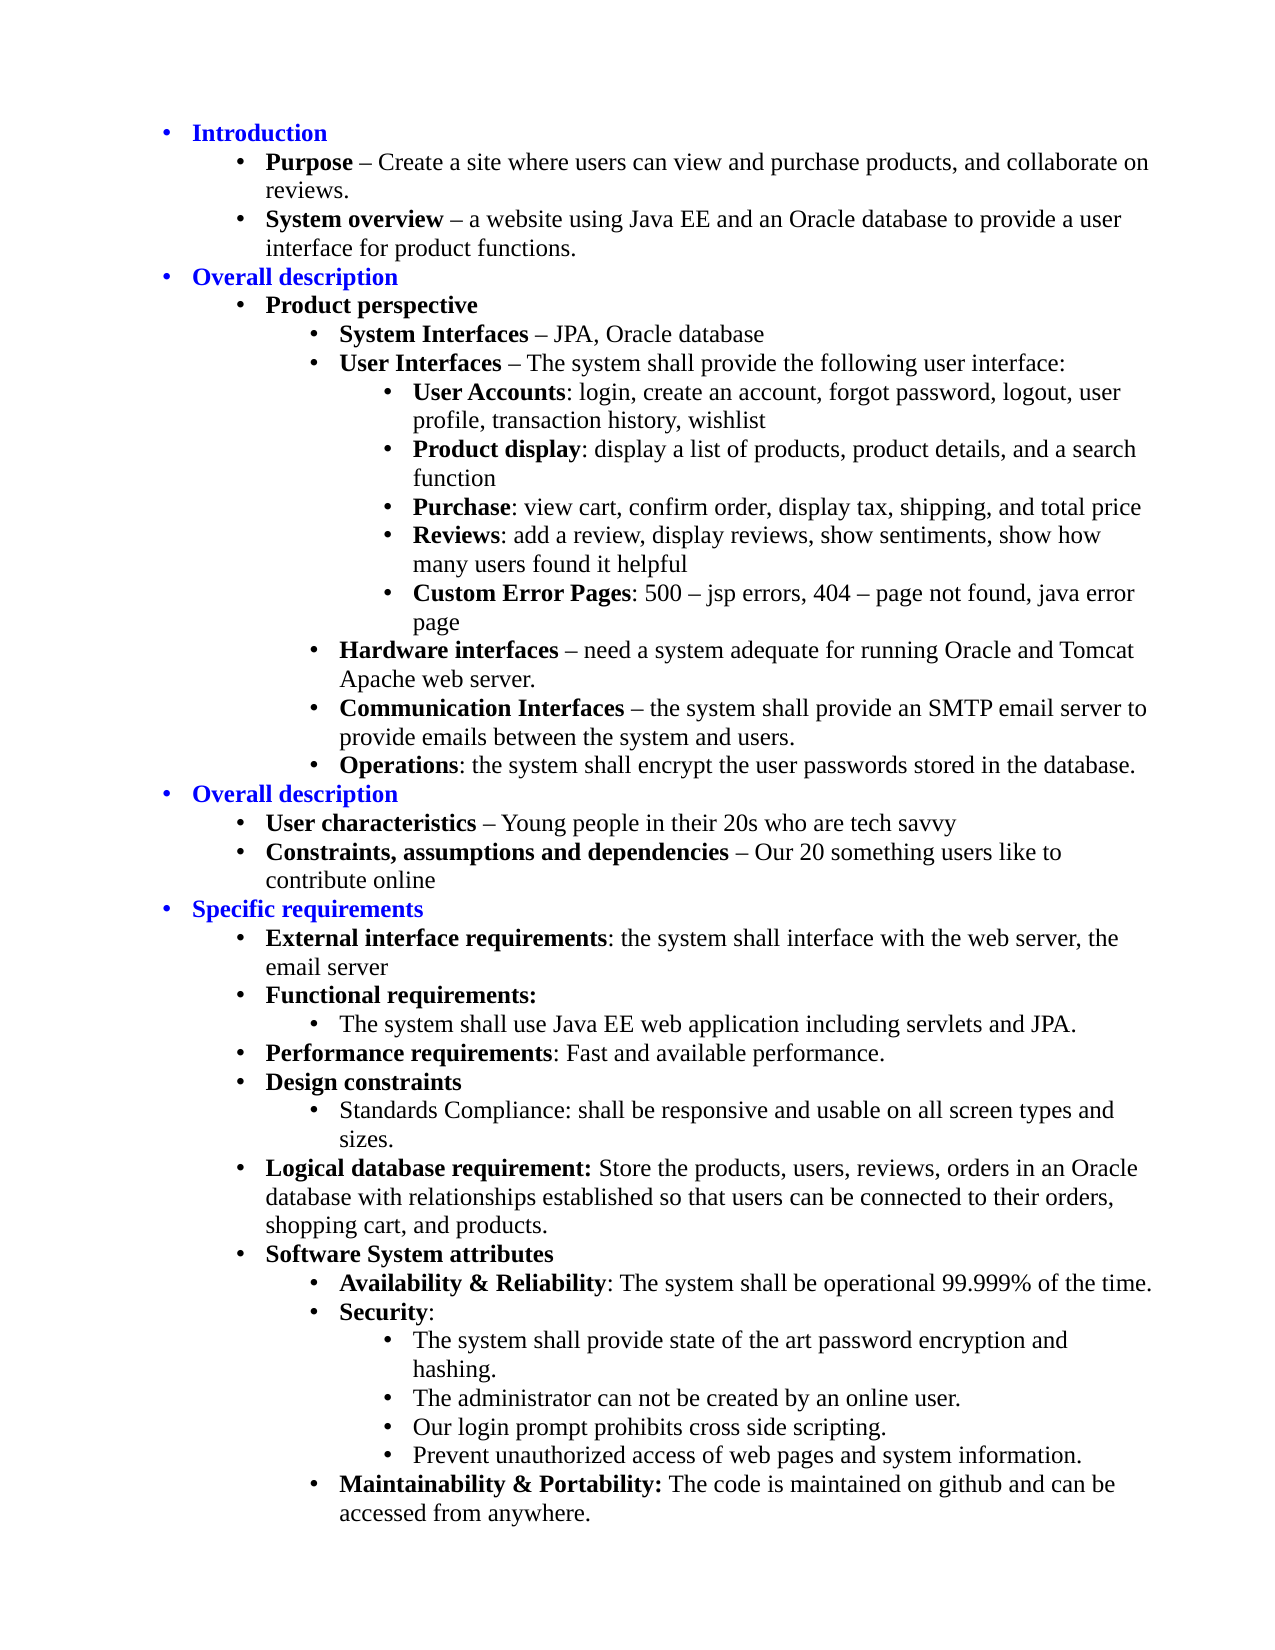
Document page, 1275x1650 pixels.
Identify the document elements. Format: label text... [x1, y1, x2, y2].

list Our login prompt prohibits cross side scripting. [383, 1412, 1157, 1441]
list The administrator can not be created by an online user. [383, 1383, 1157, 1412]
list Maintainability & Portability: The code is maintained on github and can be accessed from anywhere. [309, 1469, 1157, 1527]
list Functional requirements: [236, 981, 1157, 1009]
list Prevent unauthorized access of web pages and system information. [383, 1441, 1157, 1469]
list Purchase: view cart, confirm order, display tax, shipping, and total price [383, 492, 1157, 521]
list System Interfaces – JPA, Oracle database [309, 319, 1157, 348]
list Logical database requirement: Store the products, users, reviews, orders in an Oracle database with relationships established so that users can be connected to their orders, shopping cart, and products. [236, 1153, 1157, 1239]
list Hardware interfaces – need a system adequate for running Oracle and Tomcat Apache web server. [309, 636, 1157, 693]
list Availability & Reliability: The system shall be operational 99.999% of the time. [309, 1268, 1157, 1297]
list Security: [309, 1297, 1157, 1326]
list Reviews: add a review, display reviews, show sentiments, show how many users found it helpful [383, 521, 1157, 578]
list Product display: display a list of products, product details, and a search function [383, 434, 1157, 492]
list Custom Error Pages: 500 – jsp errors, 404 – page not found, java error page [383, 578, 1157, 636]
list Introduction [162, 118, 1157, 147]
list User Accounts: login, create an account, forgot password, logout, user profile, transaction history, wishlist [383, 377, 1157, 434]
list Design constraints [236, 1067, 1157, 1096]
list Standards Compliance: shall be responsive and usable on all screen types and sizes. [309, 1096, 1157, 1153]
list The system shall use Java EE web application including servlets and JPA. [309, 1009, 1157, 1038]
list User characteristics – Young people in their 20s who are tech savvy [236, 808, 1157, 837]
list Product perspective [236, 291, 1157, 319]
list User Interfaces – The system shall provide the following user interface: [309, 348, 1157, 377]
list Performance requirements: Fast and available performance. [236, 1038, 1157, 1067]
list Purpose – Create a site where users can view and purchase products, and collaborate on reviews. [236, 147, 1157, 204]
list Communication Interfaces – the system shall provide an SMTP email server to provide emails between the system and users. [309, 693, 1157, 751]
list Overall description [162, 262, 1157, 291]
list Specific requirements [162, 894, 1157, 923]
list System overview – a website using Java EE and an Oracle database to provide a user interface for product functions. [236, 204, 1157, 262]
list Overall description [162, 779, 1157, 808]
list Software System attributes [236, 1239, 1157, 1268]
list Operations: the system shall encrypt the user passwords stored in the database. [309, 751, 1157, 779]
list External interface requirements: the system shall interface with the web server, the email server [236, 923, 1157, 981]
list Constraints, assumptions and dependencies – Our 20 something users like to contribute online [236, 837, 1157, 894]
list The system shall provide state of the art password encryption and hashing. [383, 1326, 1157, 1383]
